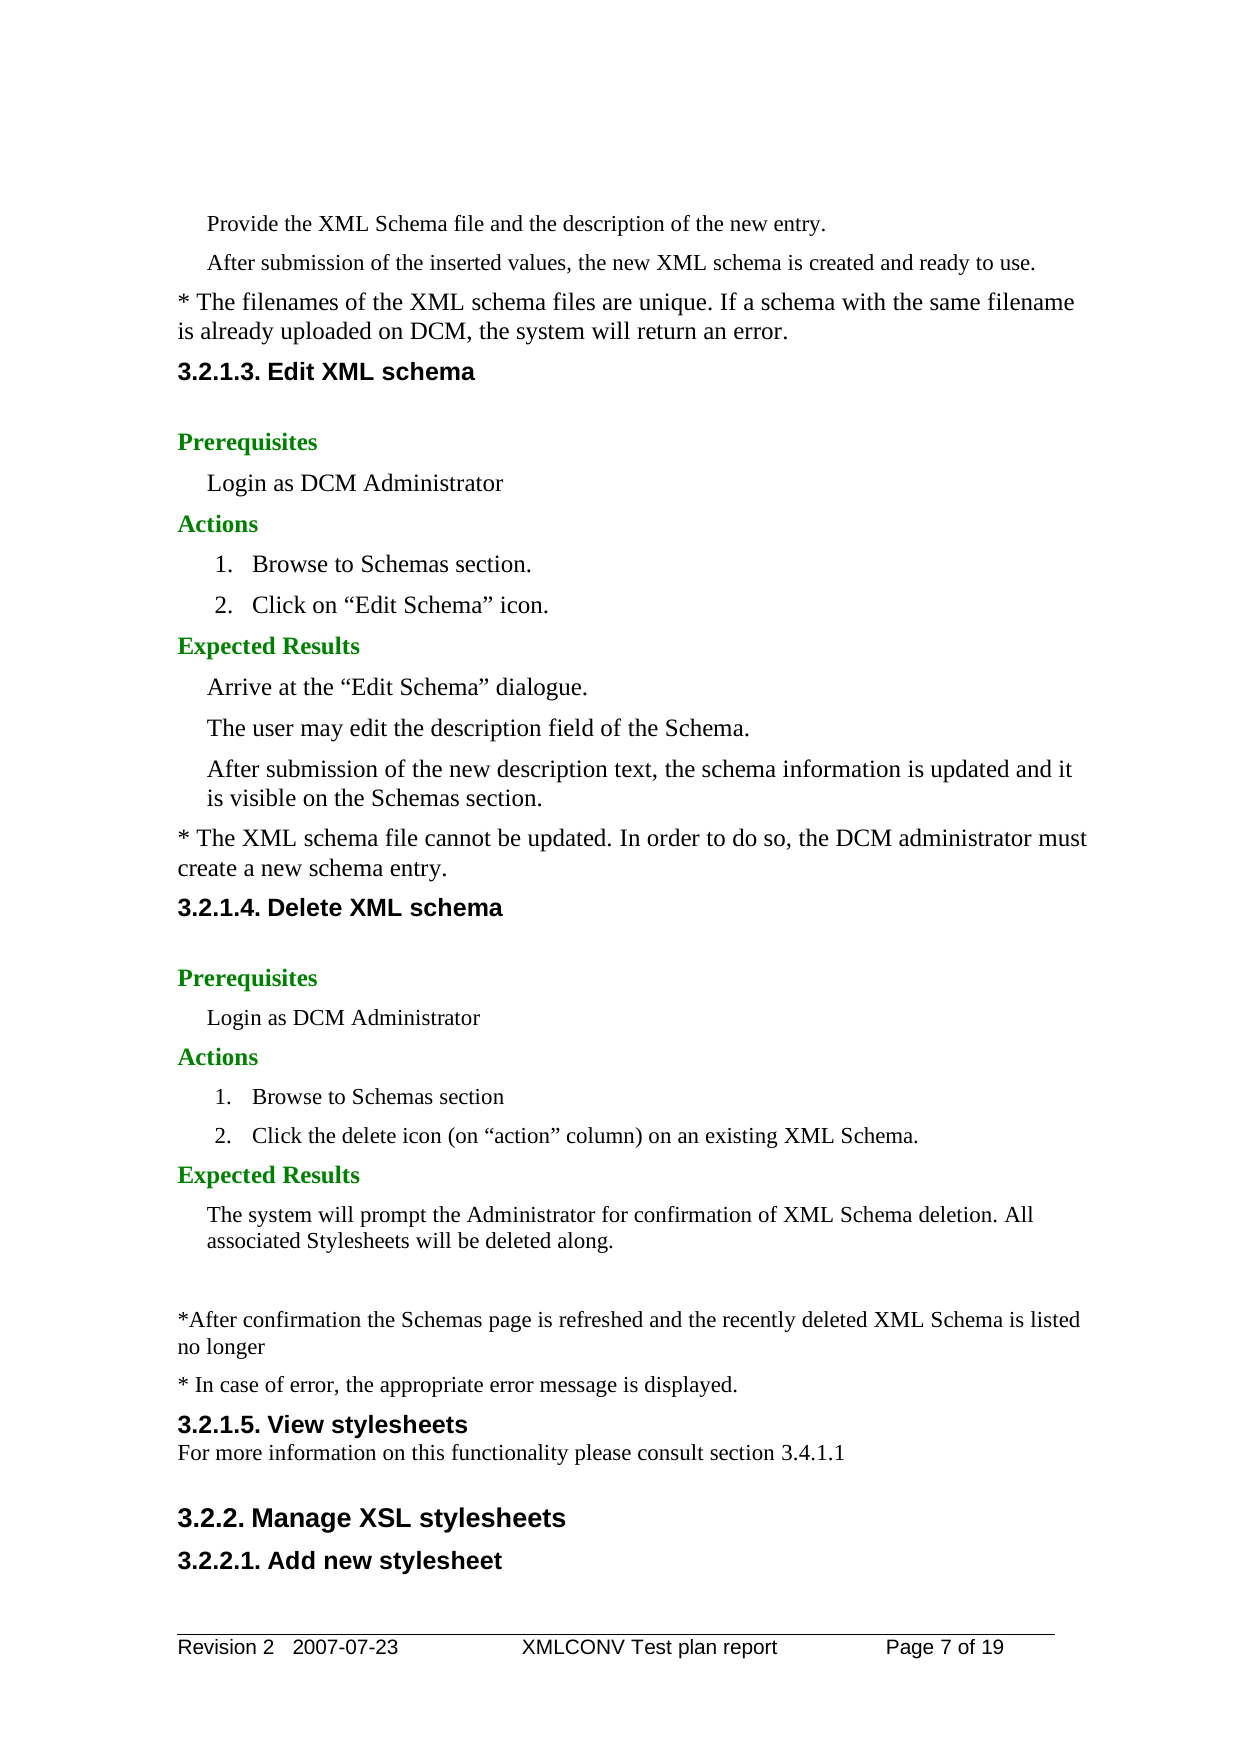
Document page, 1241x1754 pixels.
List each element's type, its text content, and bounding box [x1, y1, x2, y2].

text After submission of the new description text, the schema information is updated and it is visible on the Schemas section. [207, 753, 1092, 812]
text Login as DCM Administrator [207, 468, 1092, 497]
subtitle Expected Results [177, 631, 1092, 660]
text Login as DCM Administrator [207, 1004, 1092, 1031]
text *After confirmation the Schemas page is refreshed and the recently deleted XML Schema is listed no longer [177, 1306, 1092, 1359]
list Browse to Schemas section [214, 1083, 1092, 1110]
subtitle Actions [177, 508, 1092, 537]
text The system will prompt the Administrator for confirmation of XML Schema deletion. All associated Stylesheets will be deleted along. [207, 1201, 1092, 1254]
subtitle Delete XML schema [177, 893, 1092, 922]
subtitle View stylesheets [177, 1409, 1092, 1439]
text The user may edit the description field of the Schema. [207, 713, 1092, 742]
text Arrive at the “Edit Schema” dialogue. [207, 672, 1092, 701]
list Click on “Edit Schema” icon. [214, 590, 1092, 619]
subtitle Edit XML schema [177, 357, 1092, 386]
list Click the delete icon (on “action” column) on an existing XML Schema. [214, 1121, 1092, 1148]
subtitle Manage XSL stylesheets [177, 1502, 1092, 1533]
subtitle Prerequisites [177, 427, 1092, 456]
text * The XML schema file cannot be updated. In order to do so, the DCM administrator must create a new schema entry. [177, 823, 1092, 881]
subtitle Expected Results [177, 1160, 1092, 1189]
text After submission of the inserted values, the new XML schema is created and ready to use. [207, 249, 1092, 275]
subtitle Actions [177, 1042, 1092, 1071]
text Provide the XML Schema file and the description of the new entry. [207, 210, 1092, 237]
subtitle Add new stylesheet [177, 1546, 1092, 1574]
text * In case of error, the appropriate error message is displayed. [177, 1371, 1092, 1398]
text For more information on this functionality please consult section 3.4.1.1 [177, 1439, 1092, 1465]
text * The filenames of the XML schema files are unique. If a schema with the same filename is already uploaded on DCM, the system will return an error. [177, 287, 1092, 345]
subtitle Prerequisites [177, 963, 1092, 992]
list Browse to Schemas section. [214, 549, 1092, 578]
